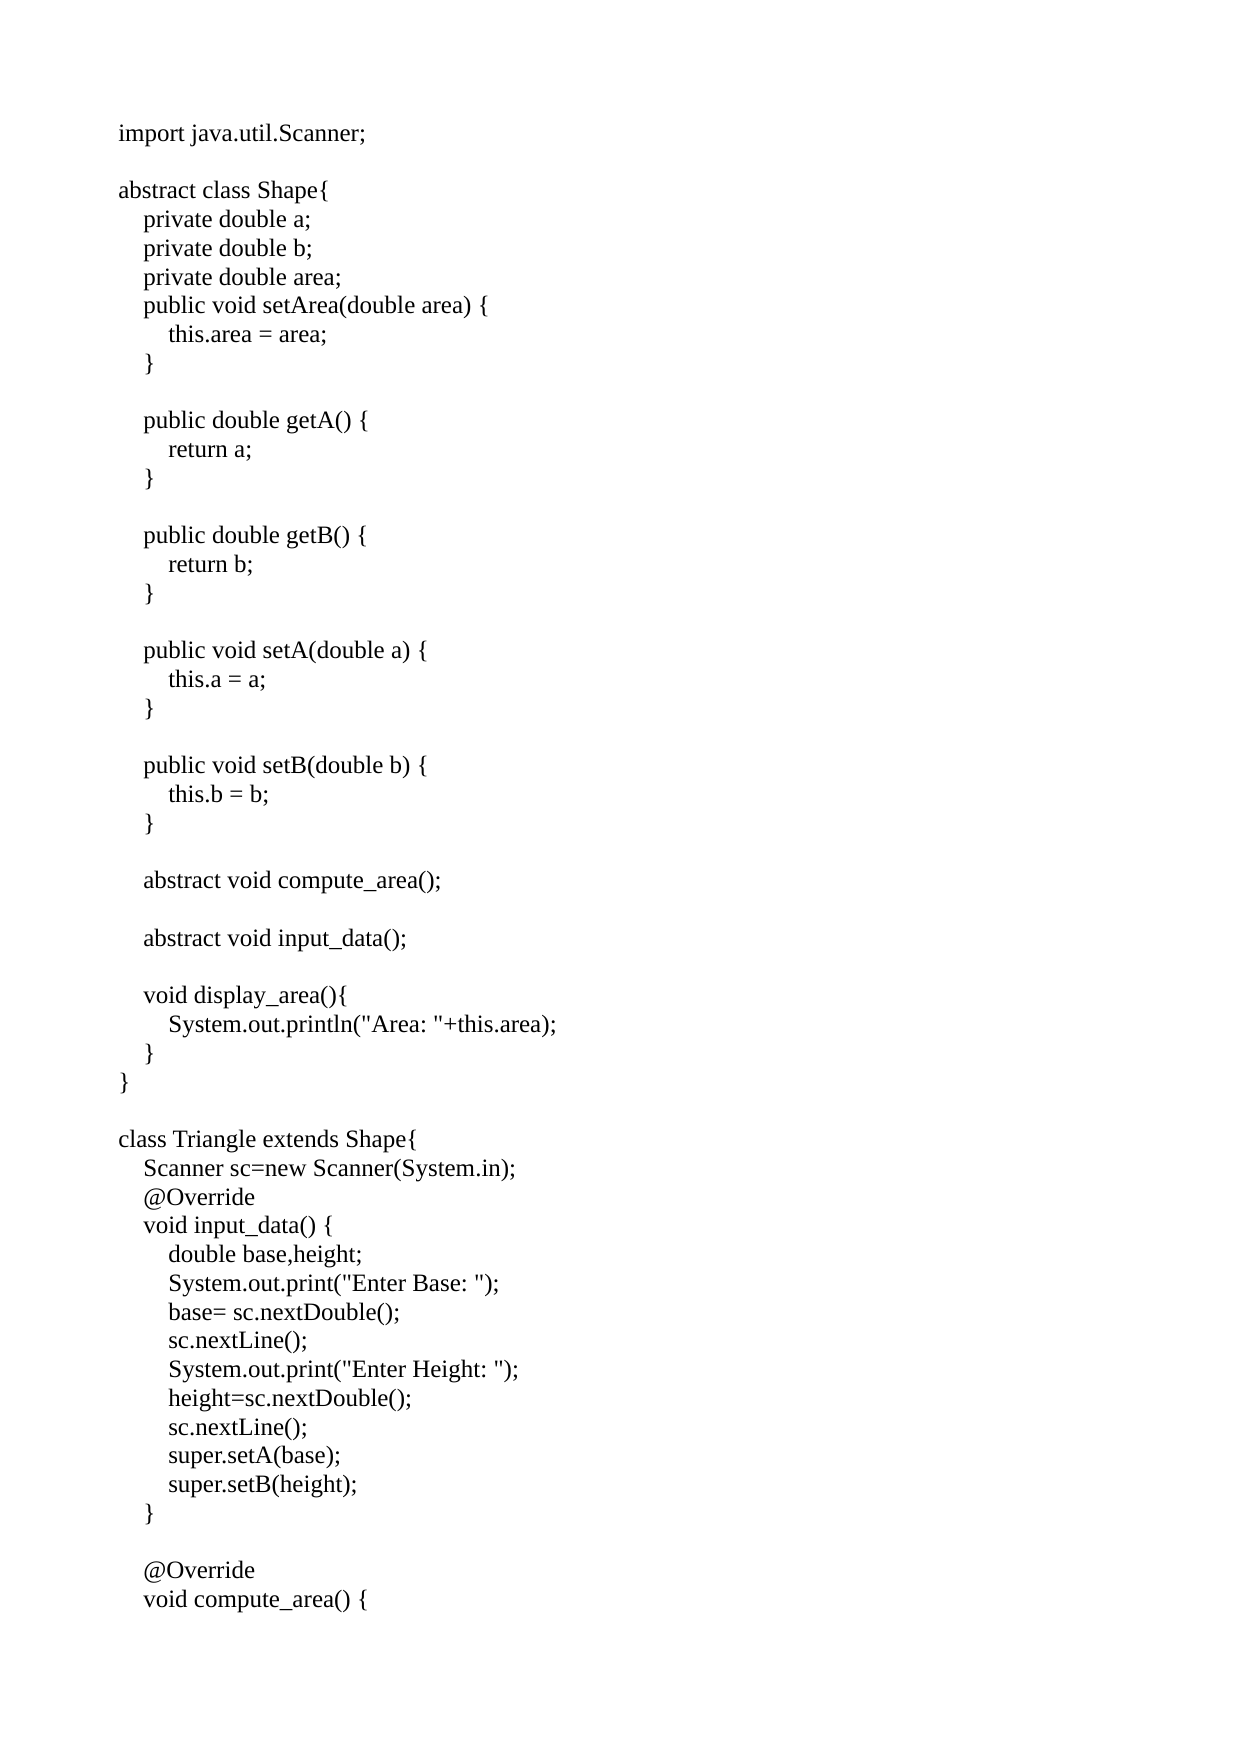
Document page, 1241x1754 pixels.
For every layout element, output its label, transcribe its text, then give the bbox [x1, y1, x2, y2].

text } [118, 808, 1122, 837]
text abstract void compute_area(); [118, 866, 1122, 894]
text System.out.print("Enter Base: "); [118, 1268, 1122, 1297]
text private double a; [118, 204, 1122, 233]
text private double area; [118, 262, 1122, 291]
text public void setB(double b) { [118, 751, 1122, 779]
text abstract void input_data(); [118, 923, 1122, 952]
text @Override [118, 1182, 1122, 1211]
text return a; [118, 434, 1122, 463]
text } [118, 1067, 1122, 1096]
text this.a = a; [118, 664, 1122, 693]
text abstract class Shape{ [118, 176, 1122, 204]
text this.area = area; [118, 319, 1122, 348]
text } [118, 1498, 1122, 1527]
text void compute_area() { [118, 1584, 1122, 1613]
text return b; [118, 549, 1122, 578]
text sc.nextLine(); [118, 1326, 1122, 1354]
text } [118, 578, 1122, 607]
text super.setB(height); [118, 1469, 1122, 1498]
text base= sc.nextDouble(); [118, 1297, 1122, 1326]
text public double getA() { [118, 406, 1122, 434]
text public void setArea(double area) { [118, 291, 1122, 319]
text sc.nextLine(); [118, 1412, 1122, 1441]
text public void setA(double a) { [118, 636, 1122, 664]
text } [118, 348, 1122, 377]
text @Override [118, 1556, 1122, 1584]
text } [118, 463, 1122, 492]
text System.out.println("Area: "+this.area); [118, 1009, 1122, 1038]
text void display_area(){ [118, 981, 1122, 1009]
text class Triangle extends Shape{ [118, 1124, 1122, 1153]
text System.out.print("Enter Height: "); [118, 1354, 1122, 1383]
text height=sc.nextDouble(); [118, 1383, 1122, 1412]
text this.b = b; [118, 779, 1122, 808]
text } [118, 693, 1122, 722]
text super.setA(base); [118, 1441, 1122, 1469]
text private double b; [118, 233, 1122, 262]
text double base,height; [118, 1239, 1122, 1268]
text Scanner sc=new Scanner(System.in); [118, 1153, 1122, 1182]
text import java.util.Scanner; [118, 118, 1122, 147]
text } [118, 1038, 1122, 1067]
text void input_data() { [118, 1211, 1122, 1239]
text public double getB() { [118, 521, 1122, 549]
